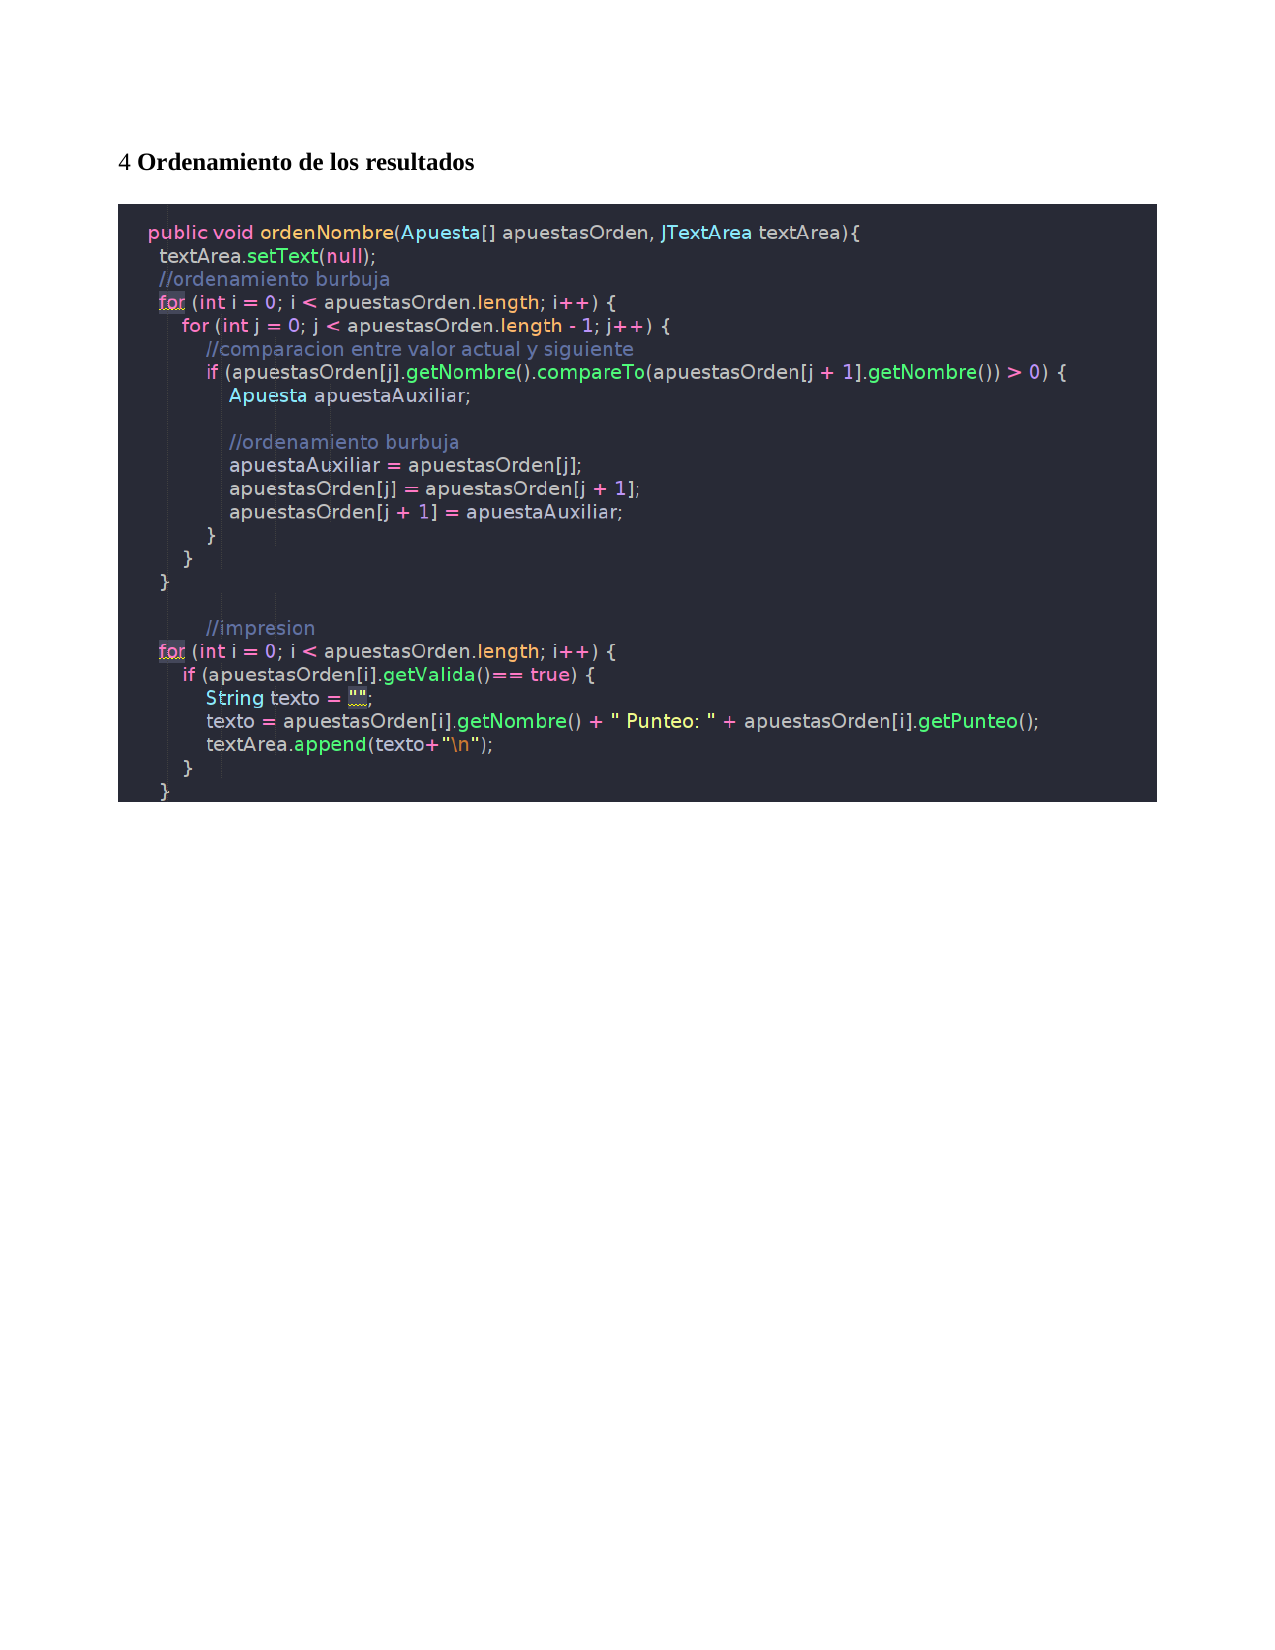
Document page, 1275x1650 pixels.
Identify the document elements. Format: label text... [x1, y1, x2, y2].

picture [118, 204, 1157, 802]
text 4 Ordenamiento de los resultados [118, 147, 1157, 176]
